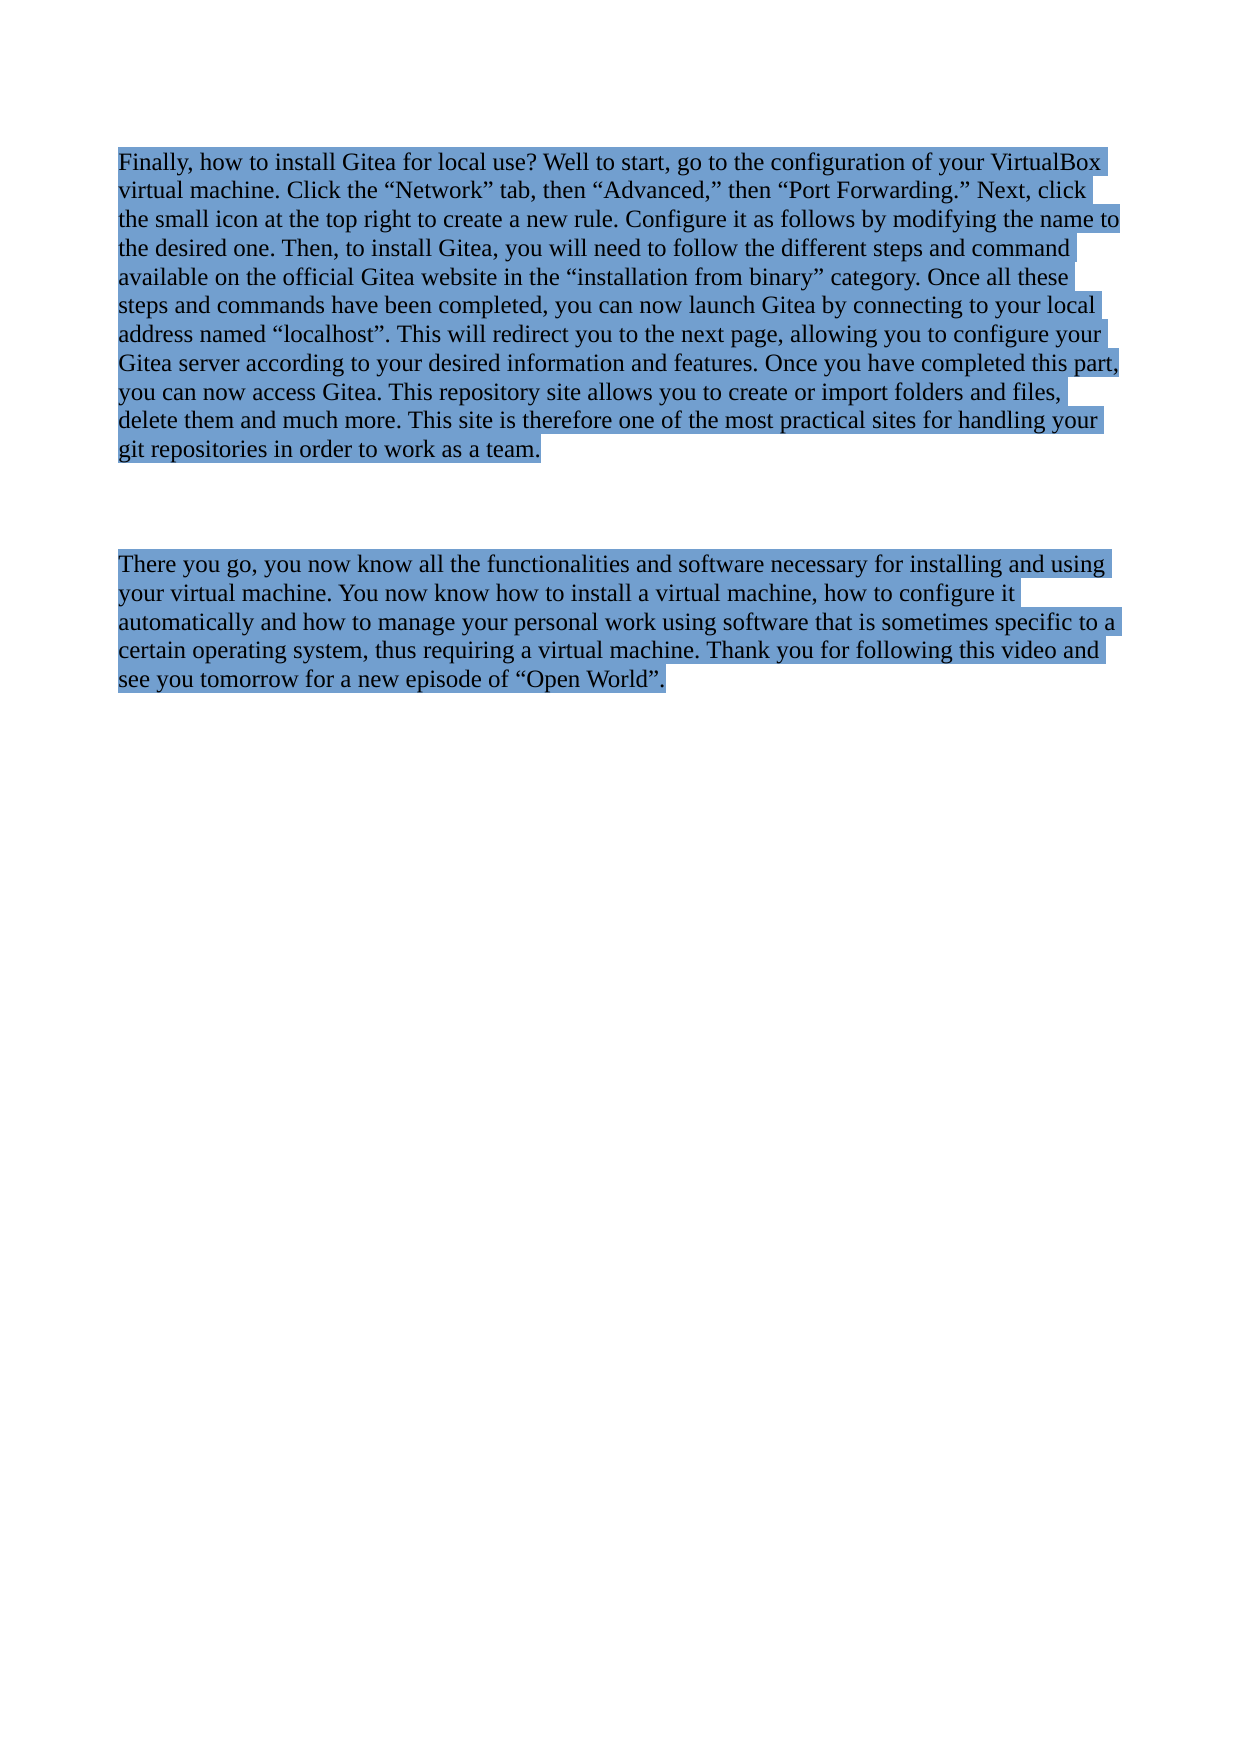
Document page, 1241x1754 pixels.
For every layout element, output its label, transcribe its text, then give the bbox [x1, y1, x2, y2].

text There you go, you now know all the functionalities and software necessary for installing and using your virtual machine. You now know how to install a virtual machine, how to configure it automatically and how to manage your personal work using software that is sometimes specific to a certain operating system, thus requiring a virtual machine. Thank you for following this video and see you tomorrow for a new episode of “Open World”. [118, 549, 1122, 693]
text Finally, how to install Gitea for local use? Well to start, go to the configuration of your VirtualBox virtual machine. Click the “Network” tab, then “Advanced,” then “Port Forwarding.” Next, click the small icon at the top right to create a new rule. Configure it as follows by modifying the name to the desired one. Then, to install Gitea, you will need to follow the different steps and command available on the official Gitea website in the “installation from binary” category. Once all these steps and commands have been completed, you can now launch Gitea by connecting to your local address named “localhost”. This will redirect you to the next page, allowing you to configure your Gitea server according to your desired information and features. Once you have completed this part, you can now access Gitea. This repository site allows you to create or import folders and files, delete them and much more. This site is therefore one of the most practical sites for handling your git repositories in order to work as a team. [118, 147, 1122, 463]
